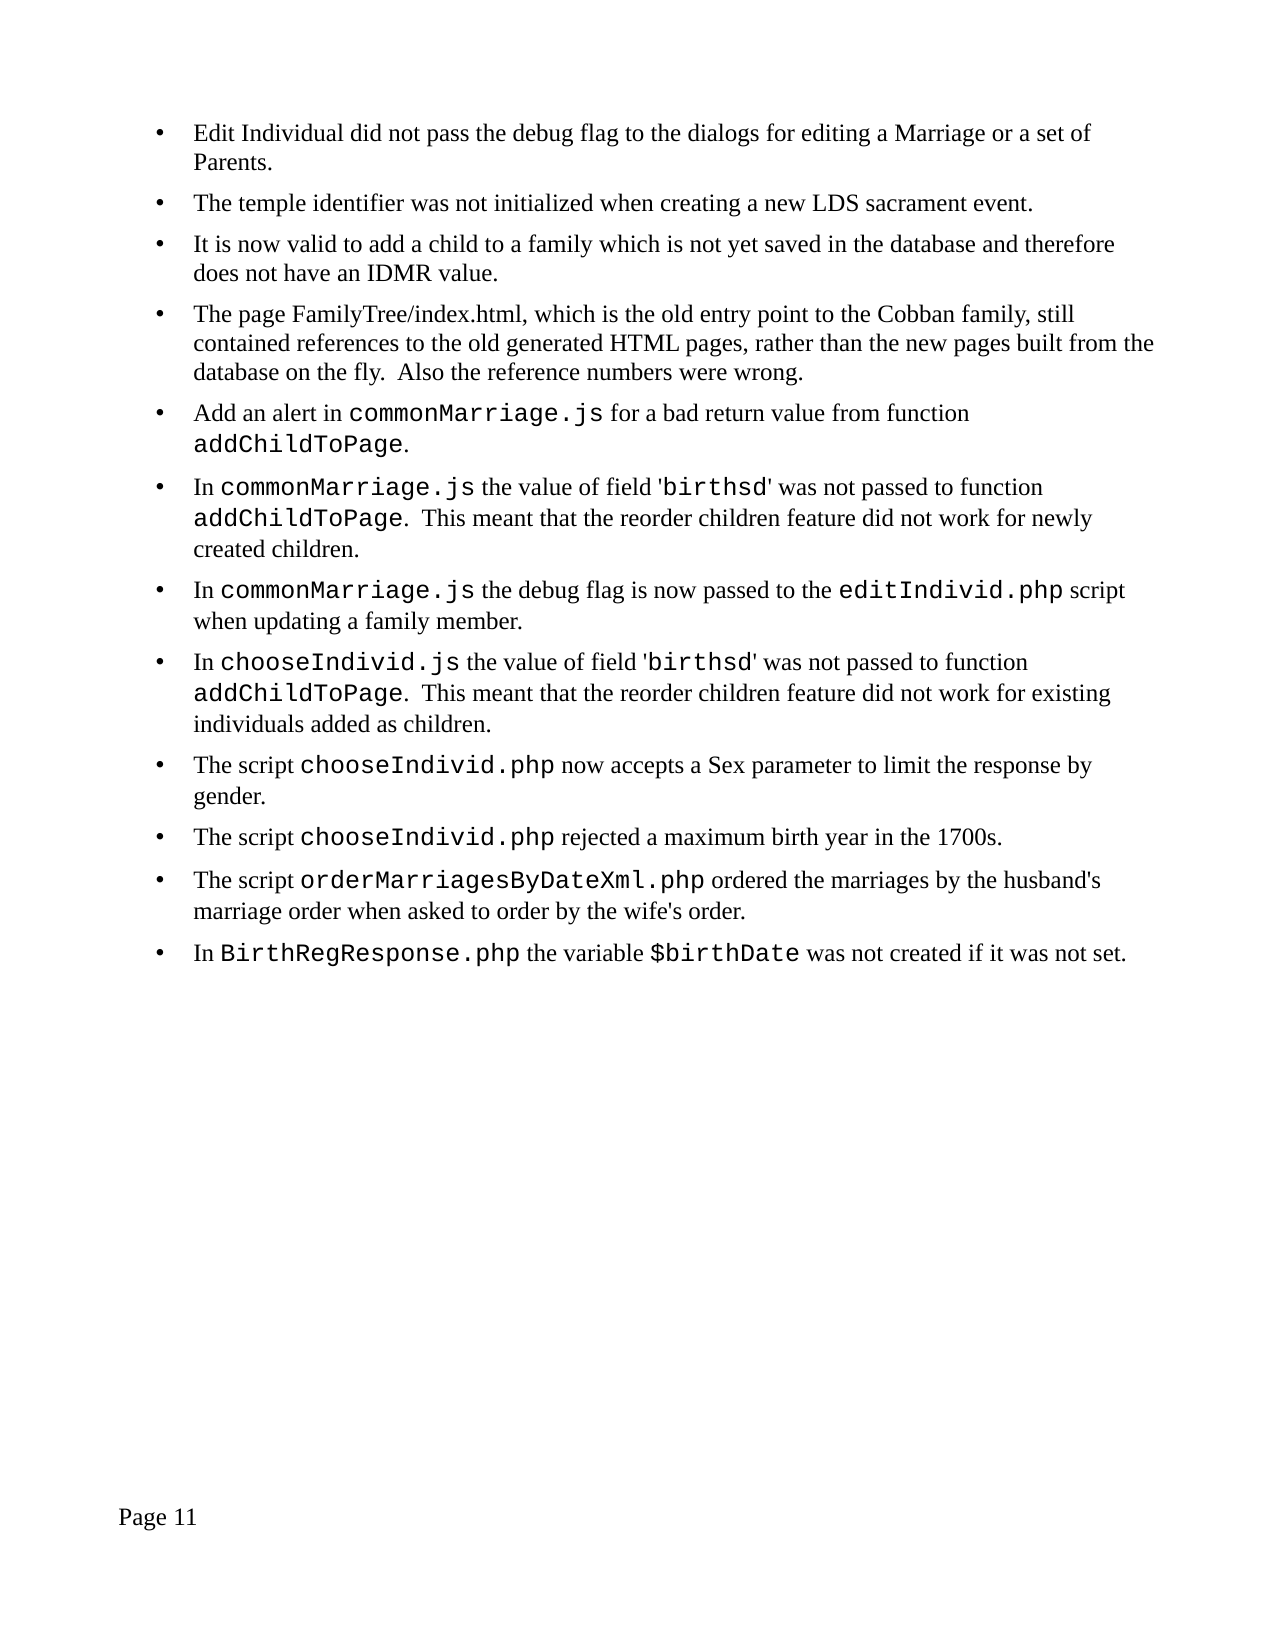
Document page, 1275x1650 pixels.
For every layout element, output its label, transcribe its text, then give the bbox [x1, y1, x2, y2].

list In commonMarriage.js the debug flag is now passed to the editIndivid.php script when updating a family member. [156, 575, 1157, 635]
list In BirthRegResponse.php the variable $birthDate was not created if it was not set. [156, 938, 1157, 968]
list In commonMarriage.js the value of field 'birthsd' was not passed to function addChildToPage. This meant that the reorder children feature did not work for newly created children. [156, 472, 1157, 563]
list The page FamilyTree/index.html, which is the old entry point to the Cobban family, still contained references to the old generated HTML pages, rather than the new pages built from the database on the fly. Also the reference numbers were wrong. [156, 299, 1157, 386]
list The script orderMarriagesByDateXml.php ordered the marriages by the husband's marriage order when asked to order by the wife's order. [156, 866, 1157, 925]
list Add an alert in commonMarriage.js for a bad return value from function addChildToPage. [156, 398, 1157, 460]
list In chooseIndivid.js the value of field 'birthsd' was not passed to function addChildToPage. This meant that the reorder children feature did not work for existing individuals added as children. [156, 647, 1157, 738]
list It is now valid to add a child to a family which is not yet saved in the database and therefore does not have an IDMR value. [156, 229, 1157, 287]
list The script chooseIndivid.php rejected a maximum birth year in the 1700s. [156, 822, 1157, 853]
list Edit Individual did not pass the debug flag to the dialogs for editing a Marriage or a set of Parents. [156, 118, 1157, 176]
list The temple identifier was not initialized when creating a new LDS sacrament event. [156, 188, 1157, 217]
list The script chooseIndivid.php now accepts a Sex parameter to limit the response by gender. [156, 750, 1157, 810]
